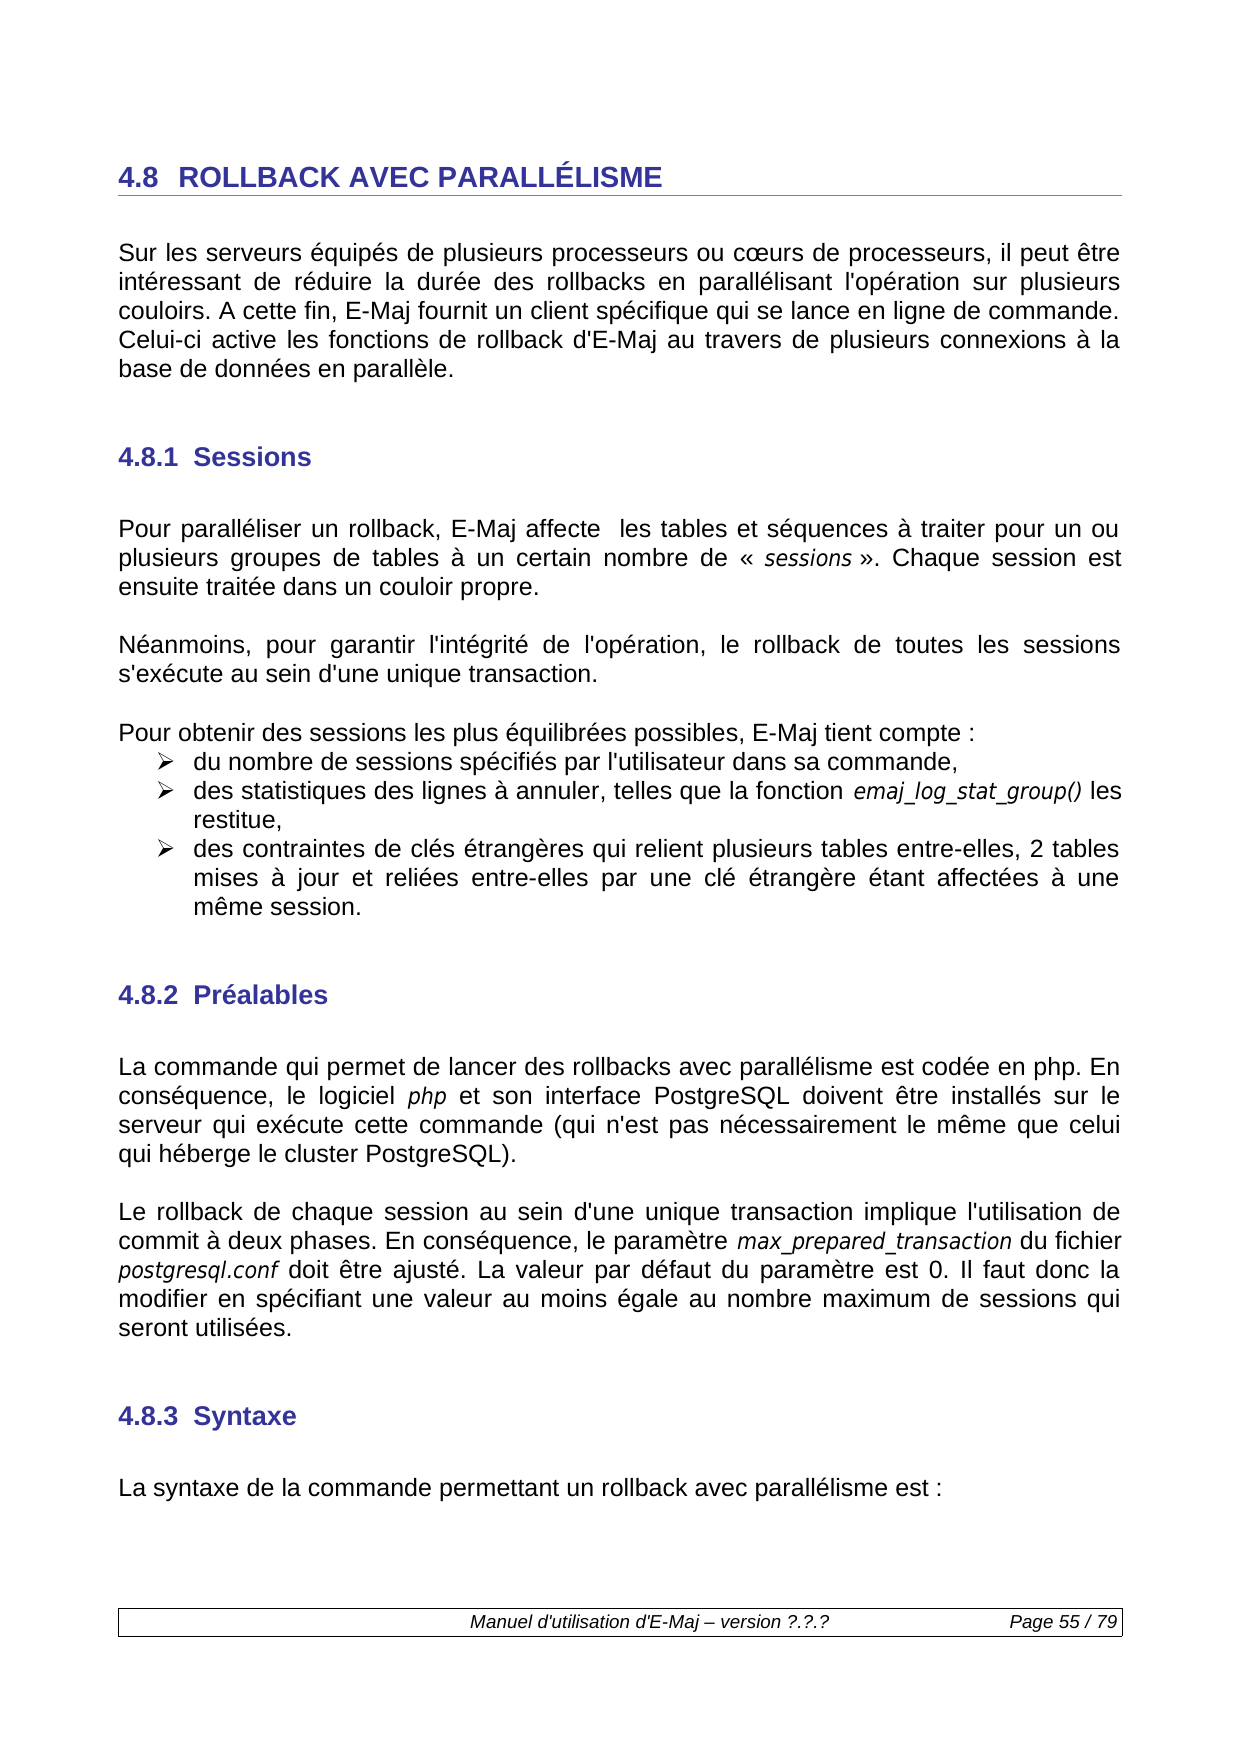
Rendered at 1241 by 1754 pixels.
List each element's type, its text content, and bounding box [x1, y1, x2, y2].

subtitle Rollback avec parallélisme [118, 160, 1122, 195]
text Sur les serveurs équipés de plusieurs processeurs ou cœurs de processeurs, il peut être intéressant de réduire la durée des rollbacks en parallélisant l'opération sur plusieurs couloirs. A cette fin, E-Maj fournit un client spécifique qui se lance en ligne de commande. Celui-ci active les fonctions de rollback d'E-Maj au travers de plusieurs connexions à la base de données en parallèle. [118, 238, 1122, 383]
list des contraintes de clés étrangères qui relient plusieurs tables entre-elles, 2 tables mises à jour et reliées entre-elles par une clé étrangère étant affectées à une même session. [156, 834, 1122, 921]
text Néanmoins, pour garantir l'intégrité de l'opération, le rollback de toutes les sessions s'exécute au sein d'une unique transaction. [118, 630, 1122, 688]
text Le rollback de chaque session au sein d'une unique transaction implique l'utilisation de commit à deux phases. En conséquence, le paramètre max_prepared_transaction du fichier postgresql.conf doit être ajusté. La valeur par défaut du paramètre est 0. Il faut donc la modifier en spécifiant une valeur au moins égale au nombre maximum de sessions qui seront utilisées. [118, 1197, 1122, 1342]
text La syntaxe de la commande permettant un rollback avec parallélisme est : [118, 1473, 1122, 1502]
subtitle Syntaxe [118, 1400, 1122, 1431]
list des statistiques des lignes à annuler, telles que la fonction emaj_log_stat_group() les restitue, [156, 776, 1122, 834]
subtitle Préalables [118, 979, 1122, 1010]
list du nombre de sessions spécifiés par l'utilisateur dans sa commande, [156, 746, 1122, 776]
subtitle Sessions [118, 441, 1122, 472]
text La commande qui permet de lancer des rollbacks avec parallélisme est codée en php. En conséquence, le logiciel php et son interface PostgreSQL doivent être installés sur le serveur qui exécute cette commande (qui n'est pas nécessairement le même que celui qui héberge le cluster PostgreSQL). [118, 1052, 1122, 1168]
text Pour paralléliser un rollback, E-Maj affecte les tables et séquences à traiter pour un ou plusieurs groupes de tables à un certain nombre de « sessions ». Chaque session est ensuite traitée dans un couloir propre. [118, 514, 1122, 601]
text Pour obtenir des sessions les plus équilibrées possibles, E-Maj tient compte : [118, 717, 1122, 746]
